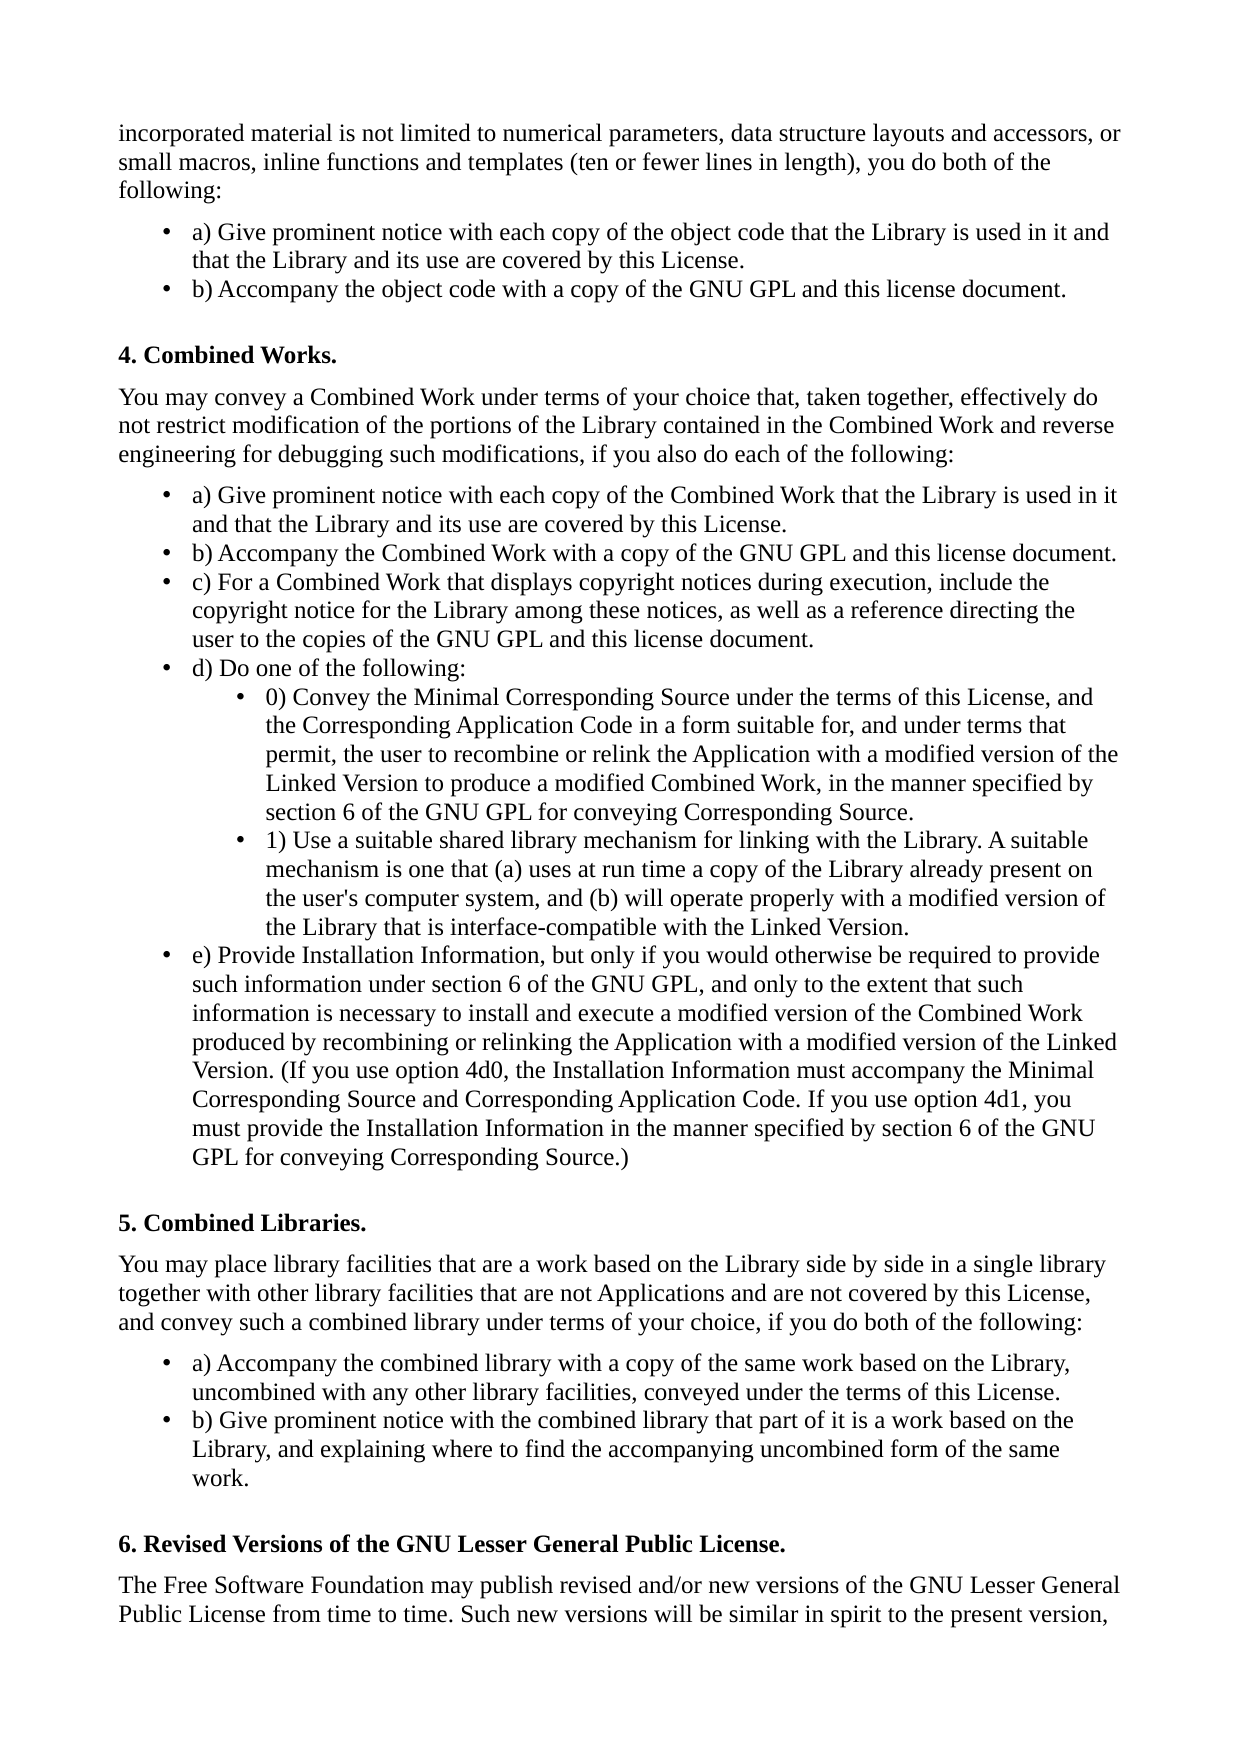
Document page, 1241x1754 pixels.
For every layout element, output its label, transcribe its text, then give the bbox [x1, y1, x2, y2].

list b) Accompany the object code with a copy of the GNU GPL and this license document. [162, 274, 1122, 303]
list b) Give prominent notice with the combined library that part of it is a work based on the Library, and explaining where to find the accompanying uncombined form of the same work. [162, 1406, 1122, 1492]
text You may place library facilities that are a work based on the Library side by side in a single library together with other library facilities that are not Applications and are not covered by this License, and convey such a combined library under terms of your choice, if you do both of the following: [118, 1249, 1122, 1336]
list 1) Use a suitable shared library mechanism for linking with the Library. A suitable mechanism is one that (a) uses at run time a copy of the Library already present on the user's computer system, and (b) will operate properly with a modified version of the Library that is interface-compatible with the Linked Version. [236, 826, 1122, 941]
text The Free Software Foundation may publish revised and/or new versions of the GNU Lesser General Public License from time to time. Such new versions will be similar in spirit to the present version, [118, 1571, 1122, 1628]
list a) Give prominent notice with each copy of the Combined Work that the Library is used in it and that the Library and its use are covered by this License. [162, 481, 1122, 538]
list c) For a Combined Work that displays copyright notices during execution, include the copyright notice for the Library among these notices, as well as a reference directing the user to the copies of the GNU GPL and this license document. [162, 567, 1122, 653]
subtitle 4. Combined Works. [118, 341, 1122, 369]
subtitle 5. Combined Libraries. [118, 1208, 1122, 1237]
list b) Accompany the Combined Work with a copy of the GNU GPL and this license document. [162, 538, 1122, 567]
text You may convey a Combined Work under terms of your choice that, taken together, effectively do not restrict modification of the portions of the Library contained in the Combined Work and reverse engineering for debugging such modifications, if you also do each of the following: [118, 382, 1122, 468]
subtitle 6. Revised Versions of the GNU Lesser General Public License. [118, 1529, 1122, 1558]
text incorporated material is not limited to numerical parameters, data structure layouts and accessors, or small macros, inline functions and templates (ten or fewer lines in length), you do both of the following: [118, 118, 1122, 204]
list a) Accompany the combined library with a copy of the same work based on the Library, uncombined with any other library facilities, conveyed under the terms of this License. [162, 1348, 1122, 1406]
list a) Give prominent notice with each copy of the object code that the Library is used in it and that the Library and its use are covered by this License. [162, 217, 1122, 274]
list e) Provide Installation Information, but only if you would otherwise be required to provide such information under section 6 of the GNU GPL, and only to the extent that such information is necessary to install and execute a modified version of the Combined Work produced by recombining or relinking the Application with a modified version of the Linked Version. (If you use option 4d0, the Installation Information must accompany the Minimal Corresponding Source and Corresponding Application Code. If you use option 4d1, you must provide the Installation Information in the manner specified by section 6 of the GNU GPL for conveying Corresponding Source.) [162, 941, 1122, 1171]
list d) Do one of the following: [162, 653, 1122, 682]
list 0) Convey the Minimal Corresponding Source under the terms of this License, and the Corresponding Application Code in a form suitable for, and under terms that permit, the user to recombine or relink the Application with a modified version of the Linked Version to produce a modified Combined Work, in the manner specified by section 6 of the GNU GPL for conveying Corresponding Source. [236, 682, 1122, 826]
